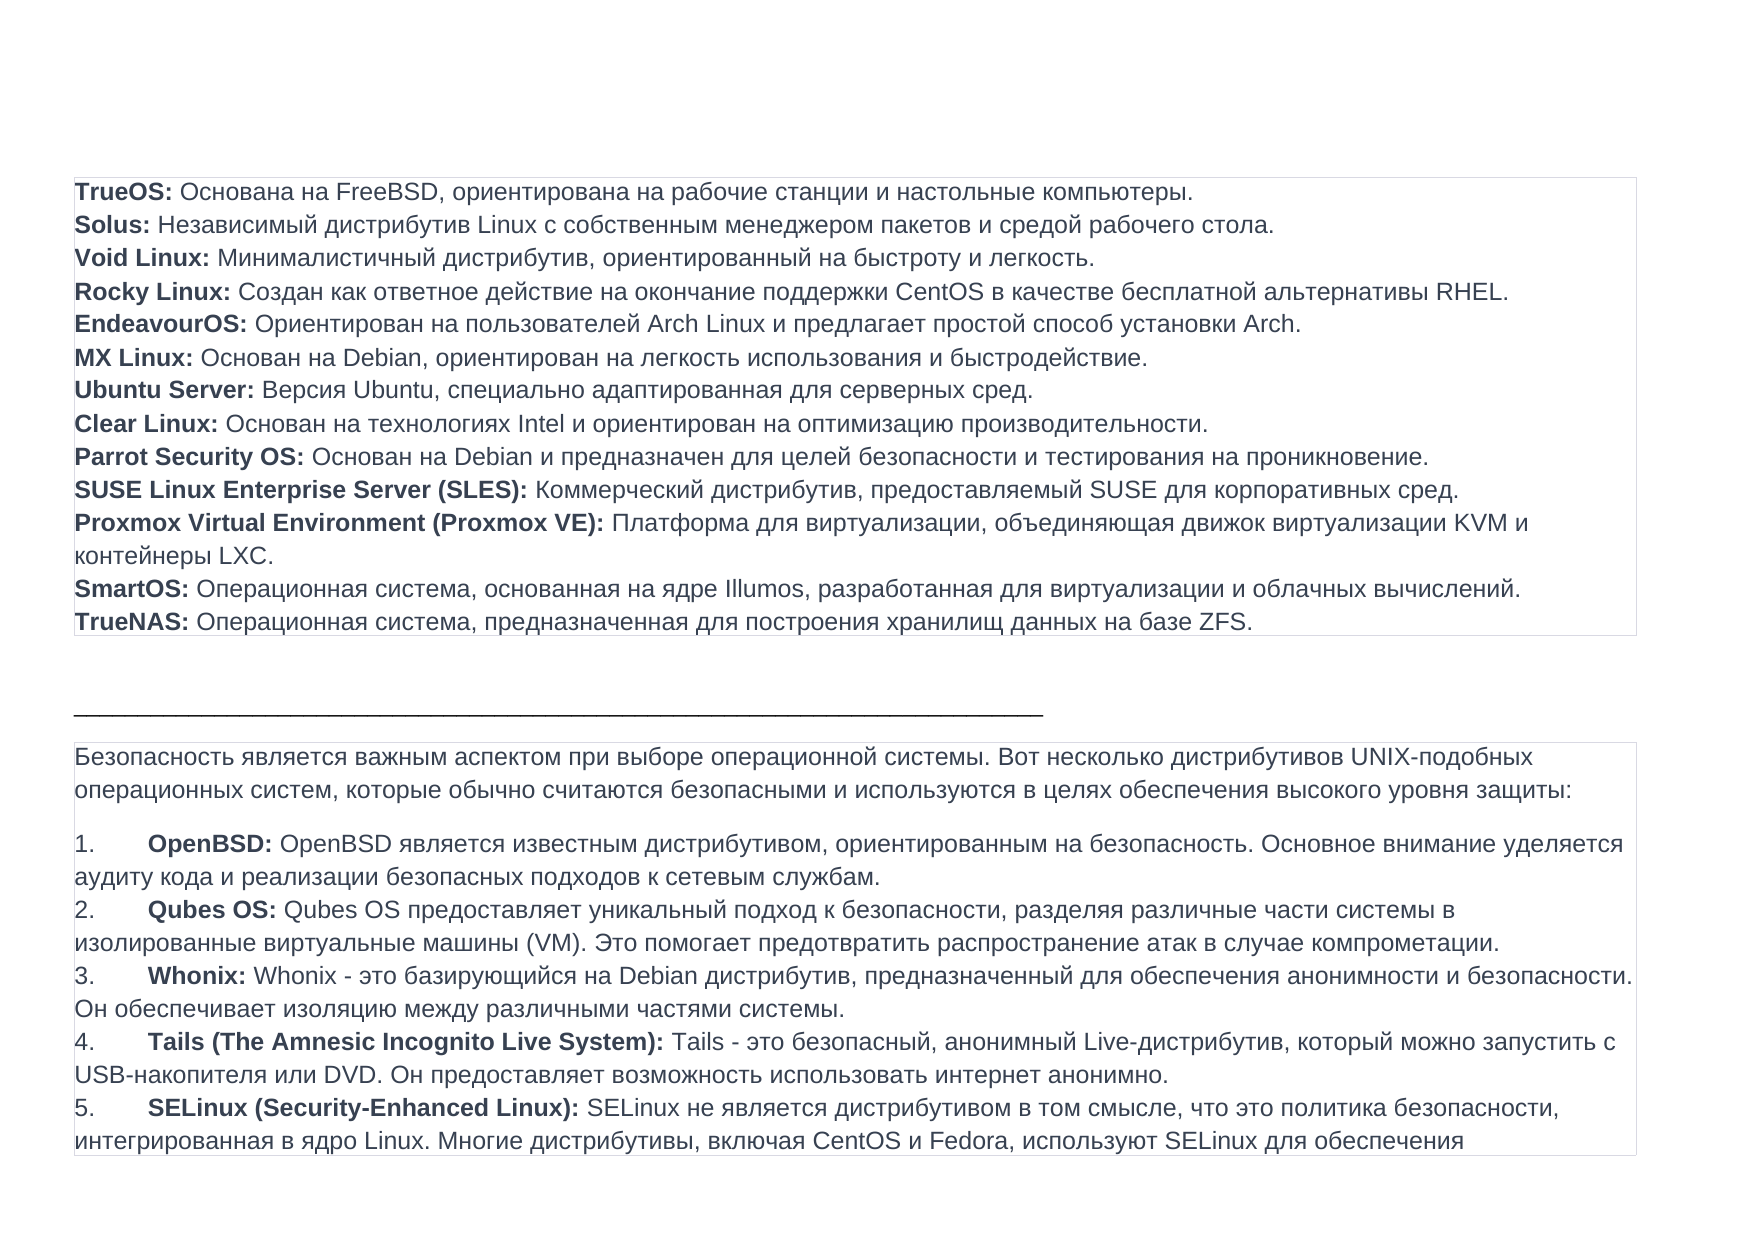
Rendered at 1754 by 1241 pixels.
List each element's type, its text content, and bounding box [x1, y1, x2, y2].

text Безопасность является важным аспектом при выборе операционной системы. Вот несколько дистрибутивов UNIX-подобных операционных систем, которые обычно считаются безопасными и используются в целях обеспечения высокого уровня защиты: [75, 743, 1636, 804]
text Void Linux: Минималистичный дистрибутив, ориентированный на быстроту и легкость. [75, 243, 1636, 272]
text Ubuntu Server: Версия Ubuntu, специально адаптированная для серверных сред. [75, 375, 1636, 404]
text EndeavourOS: Ориентирован на пользователей Arch Linux и предлагает простой способ установки Arch. [75, 309, 1636, 338]
text ____________________________________________________________________________ [74, 691, 1636, 717]
text SUSE Linux Enterprise Server (SLES): Коммерческий дистрибутив, предоставляемый SUSE для корпоративных сред. [75, 474, 1636, 503]
text TrueNAS: Операционная система, предназначенная для построения хранилищ данных на базе ZFS. [75, 606, 1636, 635]
text Clear Linux: Основан на технологиях Intel и ориентирован на оптимизацию производительности. [75, 408, 1636, 437]
text Solus: Независимый дистрибутив Linux с собственным менеджером пакетов и средой рабочего стола. [75, 210, 1636, 239]
list Whonix: Whonix - это базирующийся на Debian дистрибутив, предназначенный для обеспечения анонимности и безопасности. Он обеспечивает изоляцию между различными частями системы. [75, 961, 1636, 1023]
text Proxmox Virtual Environment (Proxmox VE): Платформа для виртуализации, объединяющая движок виртуализации KVM и контейнеры LXC. [75, 507, 1636, 569]
list SELinux (Security-Enhanced Linux): SELinux не является дистрибутивом в том смысле, что это политика безопасности, интегрированная в ядро Linux. Многие дистрибутивы, включая CentOS и Fedora, используют SELinux для обеспечения [75, 1093, 1636, 1155]
text TrueOS: Основана на FreeBSD, ориентирована на рабочие станции и настольные компьютеры. [75, 178, 1636, 206]
text Parrot Security OS: Основан на Debian и предназначен для целей безопасности и тестирования на проникновение. [75, 441, 1636, 470]
list OpenBSD: OpenBSD является известным дистрибутивом, ориентированным на безопасность. Основное внимание уделяется аудиту кода и реализации безопасных подходов к сетевым службам. [75, 829, 1636, 891]
list Tails (The Amnesic Incognito Live System): Tails - это безопасный, анонимный Live-дистрибутив, который можно запустить с USB-накопителя или DVD. Он предоставляет возможность использовать интернет анонимно. [75, 1027, 1636, 1089]
text Rocky Linux: Создан как ответное действие на окончание поддержки CentOS в качестве бесплатной альтернативы RHEL. [75, 276, 1636, 305]
text MX Linux: Основан на Debian, ориентирован на легкость использования и быстродействие. [75, 342, 1636, 371]
text SmartOS: Операционная система, основанная на ядре Illumos, разработанная для виртуализации и облачных вычислений. [75, 573, 1636, 602]
list Qubes OS: Qubes OS предоставляет уникальный подход к безопасности, разделяя различные части системы в изолированные виртуальные машины (VM). Это помогает предотвратить распространение атак в случае компрометации. [75, 895, 1636, 957]
